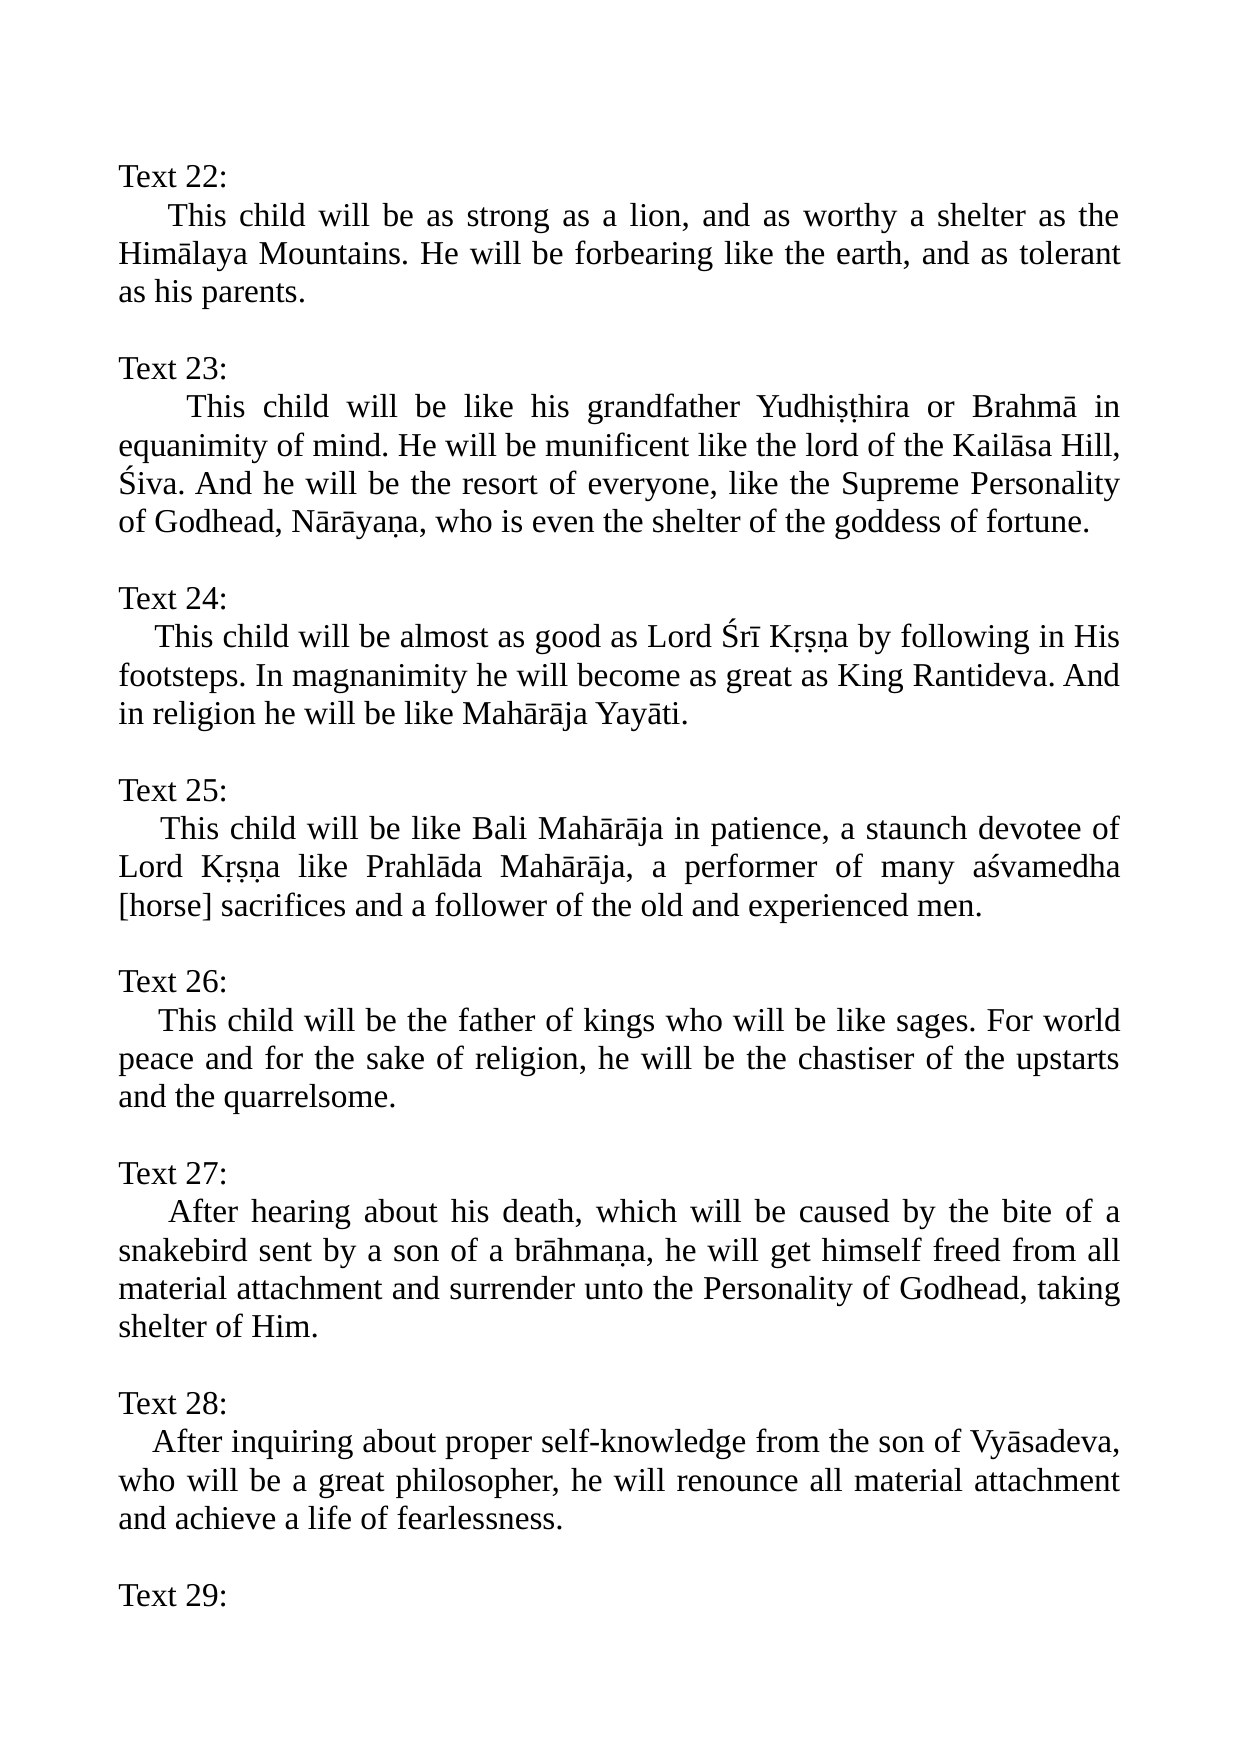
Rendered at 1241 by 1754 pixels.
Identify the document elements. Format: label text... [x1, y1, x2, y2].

text This child will be almost as good as Lord Śrī Kṛṣṇa by following in His footsteps. In magnanimity he will become as great as King Rantideva. And in religion he will be like Mahārāja Yayāti. [118, 616, 1122, 731]
text Text 25: [118, 770, 1122, 808]
text This child will be as strong as a lion, and as worthy a shelter as the Himālaya Mountains. He will be forbearing like the earth, and as tolerant as his parents. [118, 195, 1122, 310]
text Text 24: [118, 578, 1122, 616]
text Text 23: [118, 348, 1122, 386]
text This child will be the father of kings who will be like sages. For world peace and for the sake of religion, he will be the chastiser of the upstarts and the quarrelsome. [118, 1000, 1122, 1115]
text Text 27: [118, 1153, 1122, 1191]
text Text 26: [118, 961, 1122, 1000]
text After hearing about his death, which will be caused by the bite of a snakebird sent by a son of a brāhmaṇa, he will get himself freed from all material attachment and surrender unto the Personality of Godhead, taking shelter of Him. [118, 1191, 1122, 1345]
text Text 22: [118, 156, 1122, 195]
text After inquiring about proper self-knowledge from the son of Vyāsadeva, who will be a great philosopher, he will renounce all material attachment and achieve a life of fearlessness. [118, 1421, 1122, 1536]
text Text 28: [118, 1383, 1122, 1421]
text This child will be like Bali Mahārāja in patience, a staunch devotee of Lord Kṛṣṇa like Prahlāda Mahārāja, a performer of many aśvamedha [horse] sacrifices and a follower of the old and experienced men. [118, 808, 1122, 923]
text Text 29: [118, 1575, 1122, 1613]
text This child will be like his grandfather Yudhiṣṭhira or Brahmā in equanimity of mind. He will be munificent like the lord of the Kailāsa Hill, Śiva. And he will be the resort of everyone, like the Supreme Personality of Godhead, Nārāyaṇa, who is even the shelter of the goddess of fortune. [118, 386, 1122, 540]
